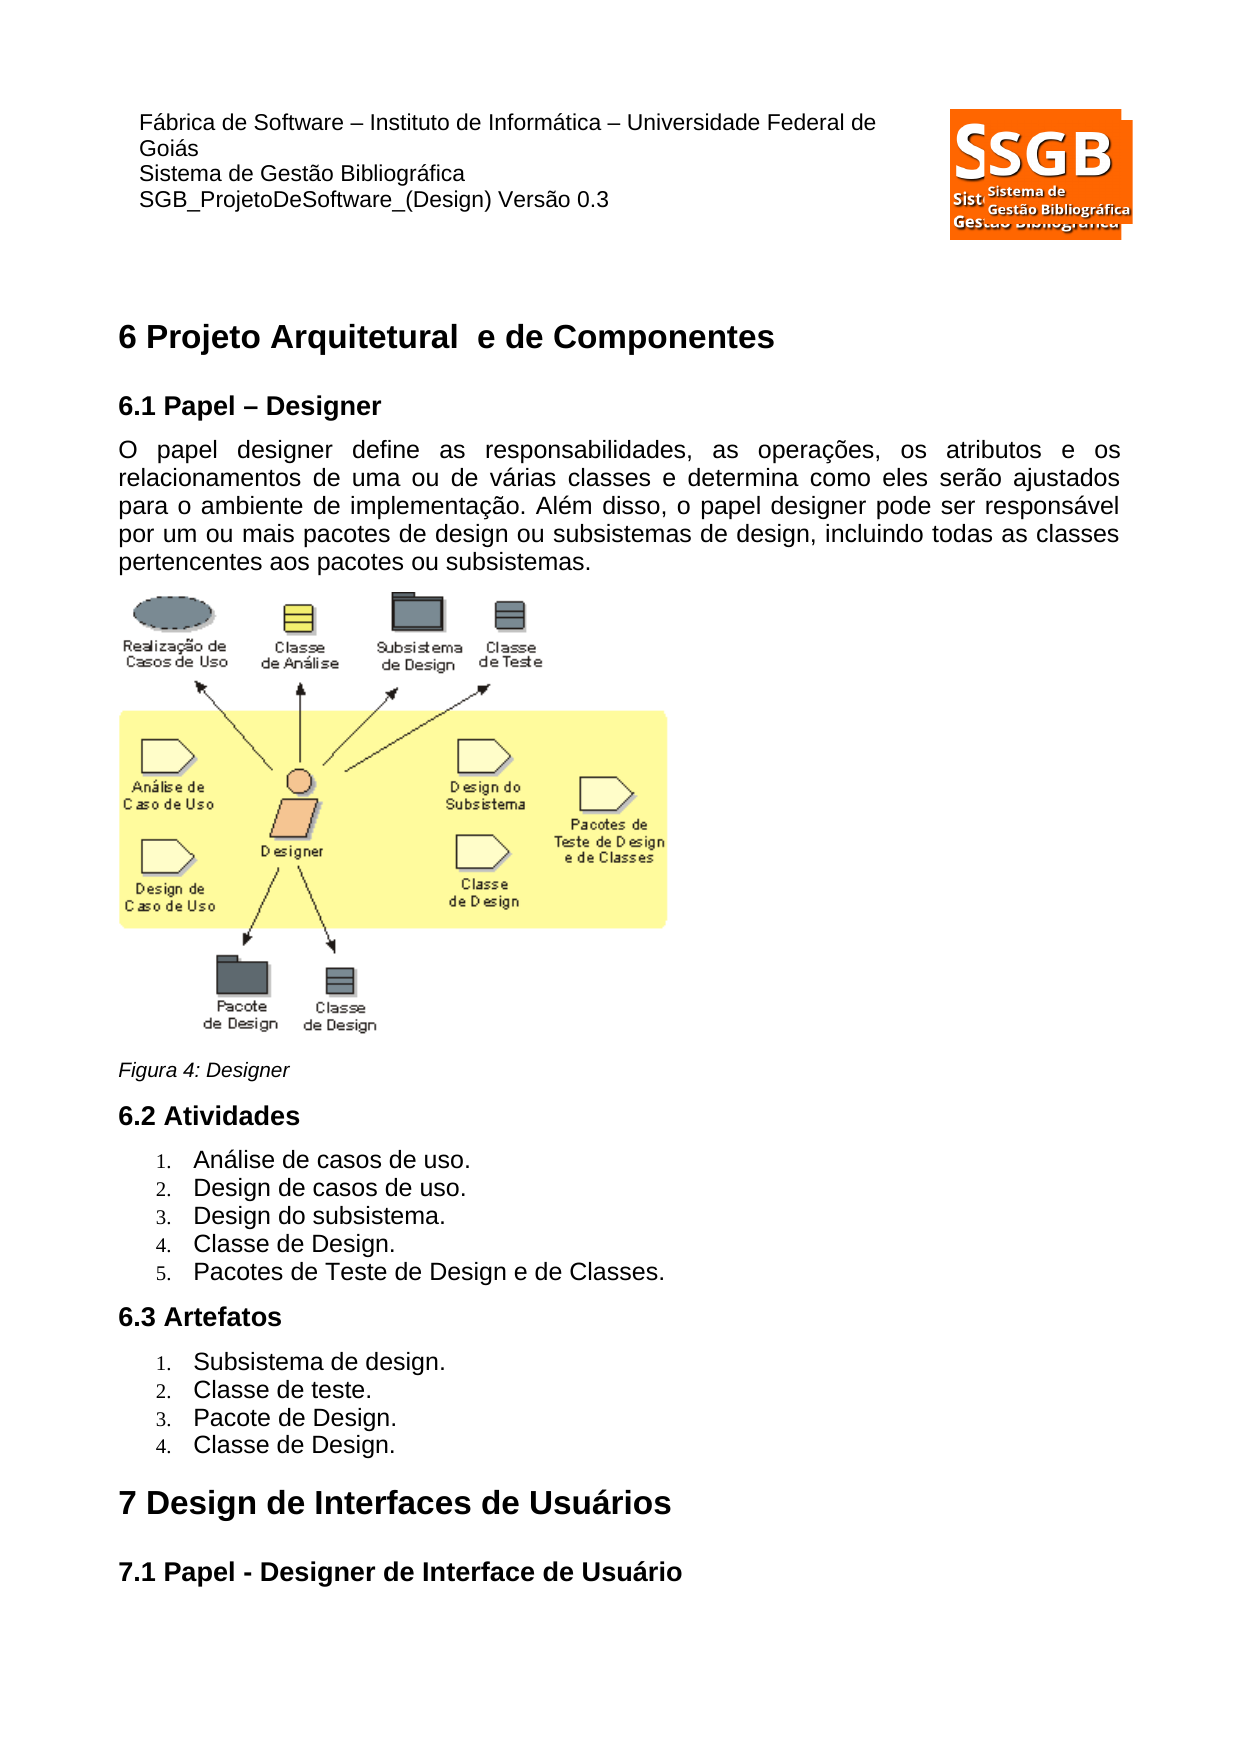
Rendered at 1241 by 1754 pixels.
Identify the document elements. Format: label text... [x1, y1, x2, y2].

list Análise de casos de uso. [156, 1146, 1122, 1174]
list Pacote de Design. [156, 1403, 1122, 1431]
subtitle 6.2 Atividades [118, 1100, 1122, 1131]
picture [950, 109, 1133, 240]
text Figura 4: Designer [118, 1059, 1122, 1082]
list Classe de teste. [156, 1375, 1122, 1403]
list Subsistema de design. [156, 1347, 1122, 1375]
subtitle 6.3 Artefatos [118, 1302, 1122, 1332]
picture [118, 592, 669, 1043]
subtitle 7.1 Papel - Designer de Interface de Usuário [118, 1557, 1122, 1587]
subtitle 6.1 Papel – Designer [118, 391, 1122, 421]
list Pacotes de Teste de Design e de Classes. [156, 1257, 1122, 1285]
list Classe de Design. [156, 1431, 1122, 1459]
text O papel designer define as responsabilidades, as operações, os atributos e os relacionamentos de uma ou de várias classes e determina como eles serão ajustados para o ambiente de implementação. Além disso, o papel designer pode ser responsável por um ou mais pacotes de design ou subsistemas de design, incluindo todas as classes pertencentes aos pacotes ou subsistemas. [118, 436, 1122, 576]
list Design do subsistema. [156, 1202, 1122, 1229]
list Classe de Design. [156, 1229, 1122, 1257]
subtitle 6 Projeto Arquitetural e de Componentes [118, 318, 1122, 355]
list Design de casos de uso. [156, 1174, 1122, 1202]
subtitle 7 Design de Interfaces de Usuários [118, 1484, 1122, 1521]
